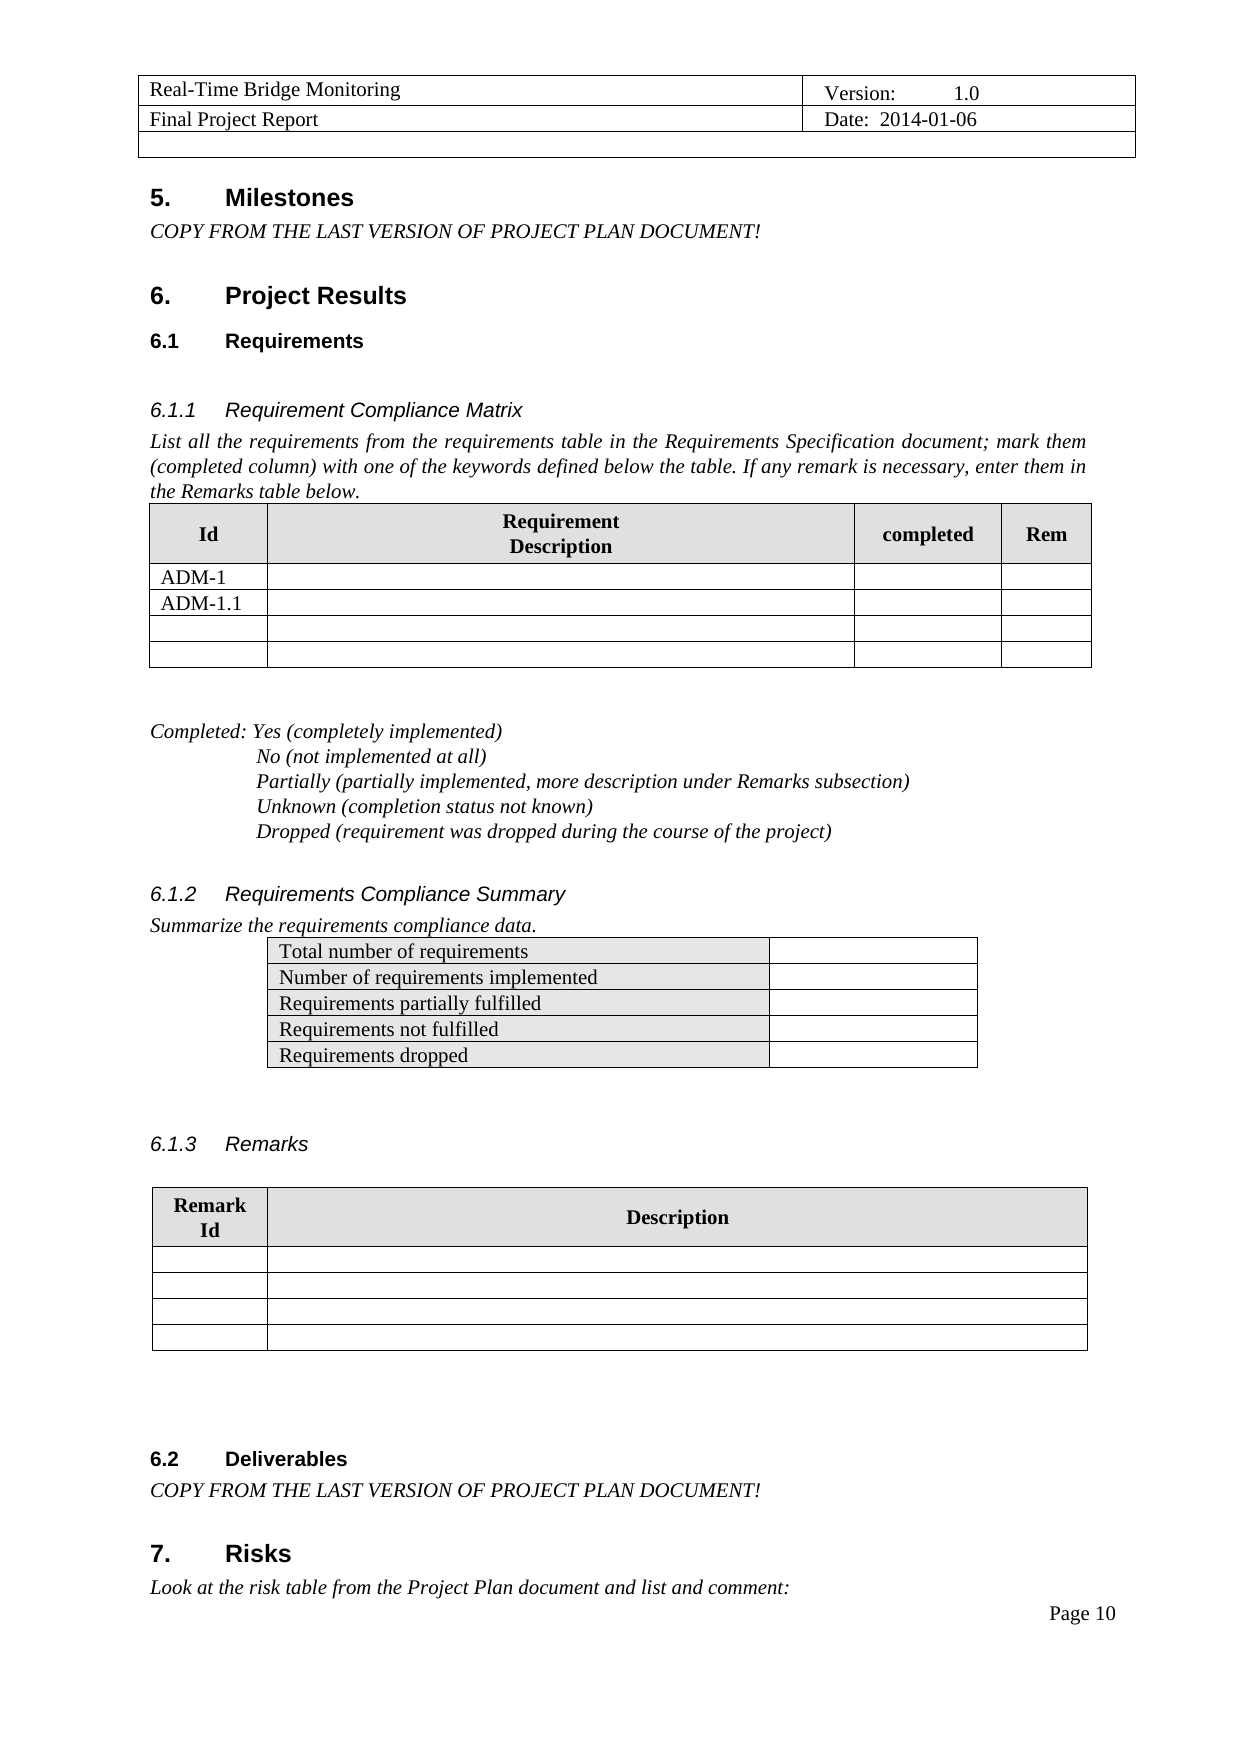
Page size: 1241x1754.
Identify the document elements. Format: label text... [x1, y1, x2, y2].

table_cell [1002, 590, 1091, 615]
table_cell [268, 642, 854, 667]
table_cell [268, 590, 854, 615]
table_header Total number of requirements [268, 938, 769, 963]
subtitle Deliverables [150, 1446, 1090, 1471]
table_cell [153, 1299, 267, 1324]
table_cell [268, 1273, 1087, 1298]
table_cell [268, 1325, 1087, 1350]
text No (not implemented at all) [150, 743, 1090, 768]
table_header [770, 938, 977, 963]
table_cell [770, 964, 977, 989]
text Look at the risk table from the Project Plan document and list and comment: [150, 1574, 1090, 1599]
table_cell [150, 642, 267, 667]
table_cell [1002, 564, 1091, 589]
subtitle Risks [150, 1539, 1090, 1568]
table_cell [153, 1273, 267, 1298]
table_cell [153, 1247, 267, 1272]
table_cell [153, 1325, 267, 1350]
text Dropped (requirement was dropped during the course of the project) [150, 818, 1090, 843]
table_cell [268, 616, 854, 641]
text Partially (partially implemented, more description under Remarks subsection) [150, 768, 1090, 793]
subtitle Requirements Compliance Summary [150, 880, 1090, 905]
table_cell Number of requirements implemented [268, 964, 769, 989]
table_cell ADM-1 [150, 564, 267, 589]
table_cell [1002, 616, 1091, 641]
table_cell [855, 616, 1001, 641]
subtitle Requirements [150, 328, 1090, 353]
table_header Rem [1002, 504, 1091, 563]
subtitle Project Results [150, 281, 1090, 309]
table_cell [268, 1299, 1087, 1324]
text COPY FROM THE LAST VERSION OF PROJECT PLAN DOCUMENT! [150, 1477, 1090, 1502]
table_cell Requirements partially fulfilled [268, 990, 769, 1015]
table_cell [150, 616, 267, 641]
text Unknown (completion status not known) [150, 793, 1090, 818]
table_cell ADM-1.1 [150, 590, 267, 615]
table_header completed [855, 504, 1001, 563]
table_header Description [268, 1188, 1087, 1246]
table_cell [770, 1016, 977, 1041]
subtitle Milestones [150, 183, 1090, 212]
table_cell [855, 642, 1001, 667]
text List all the requirements from the requirements table in the Requirements Specification document; mark them (completed column) with one of the keywords defined below the table. If any remark is necessary, enter them in the Remarks table below. [150, 428, 1090, 503]
text Completed: Yes (completely implemented) [150, 718, 1090, 743]
table_cell [855, 564, 1001, 589]
table_cell Requirements dropped [268, 1042, 769, 1067]
subtitle Requirement Compliance Matrix [150, 397, 1090, 422]
table_cell Requirements not fulfilled [268, 1016, 769, 1041]
table_cell [770, 990, 977, 1015]
text Summarize the requirements compliance data. [150, 912, 1090, 937]
subtitle Remarks [150, 1130, 1090, 1155]
table_cell [268, 1247, 1087, 1272]
table_cell [770, 1042, 977, 1067]
table_header Remark Id [153, 1188, 267, 1246]
table_header Id [150, 504, 267, 563]
table_cell [1002, 642, 1091, 667]
table_header Requirement Description [268, 504, 854, 563]
text COPY FROM THE LAST VERSION OF PROJECT PLAN DOCUMENT! [150, 218, 1090, 243]
table_cell [268, 564, 854, 589]
table_cell [855, 590, 1001, 615]
